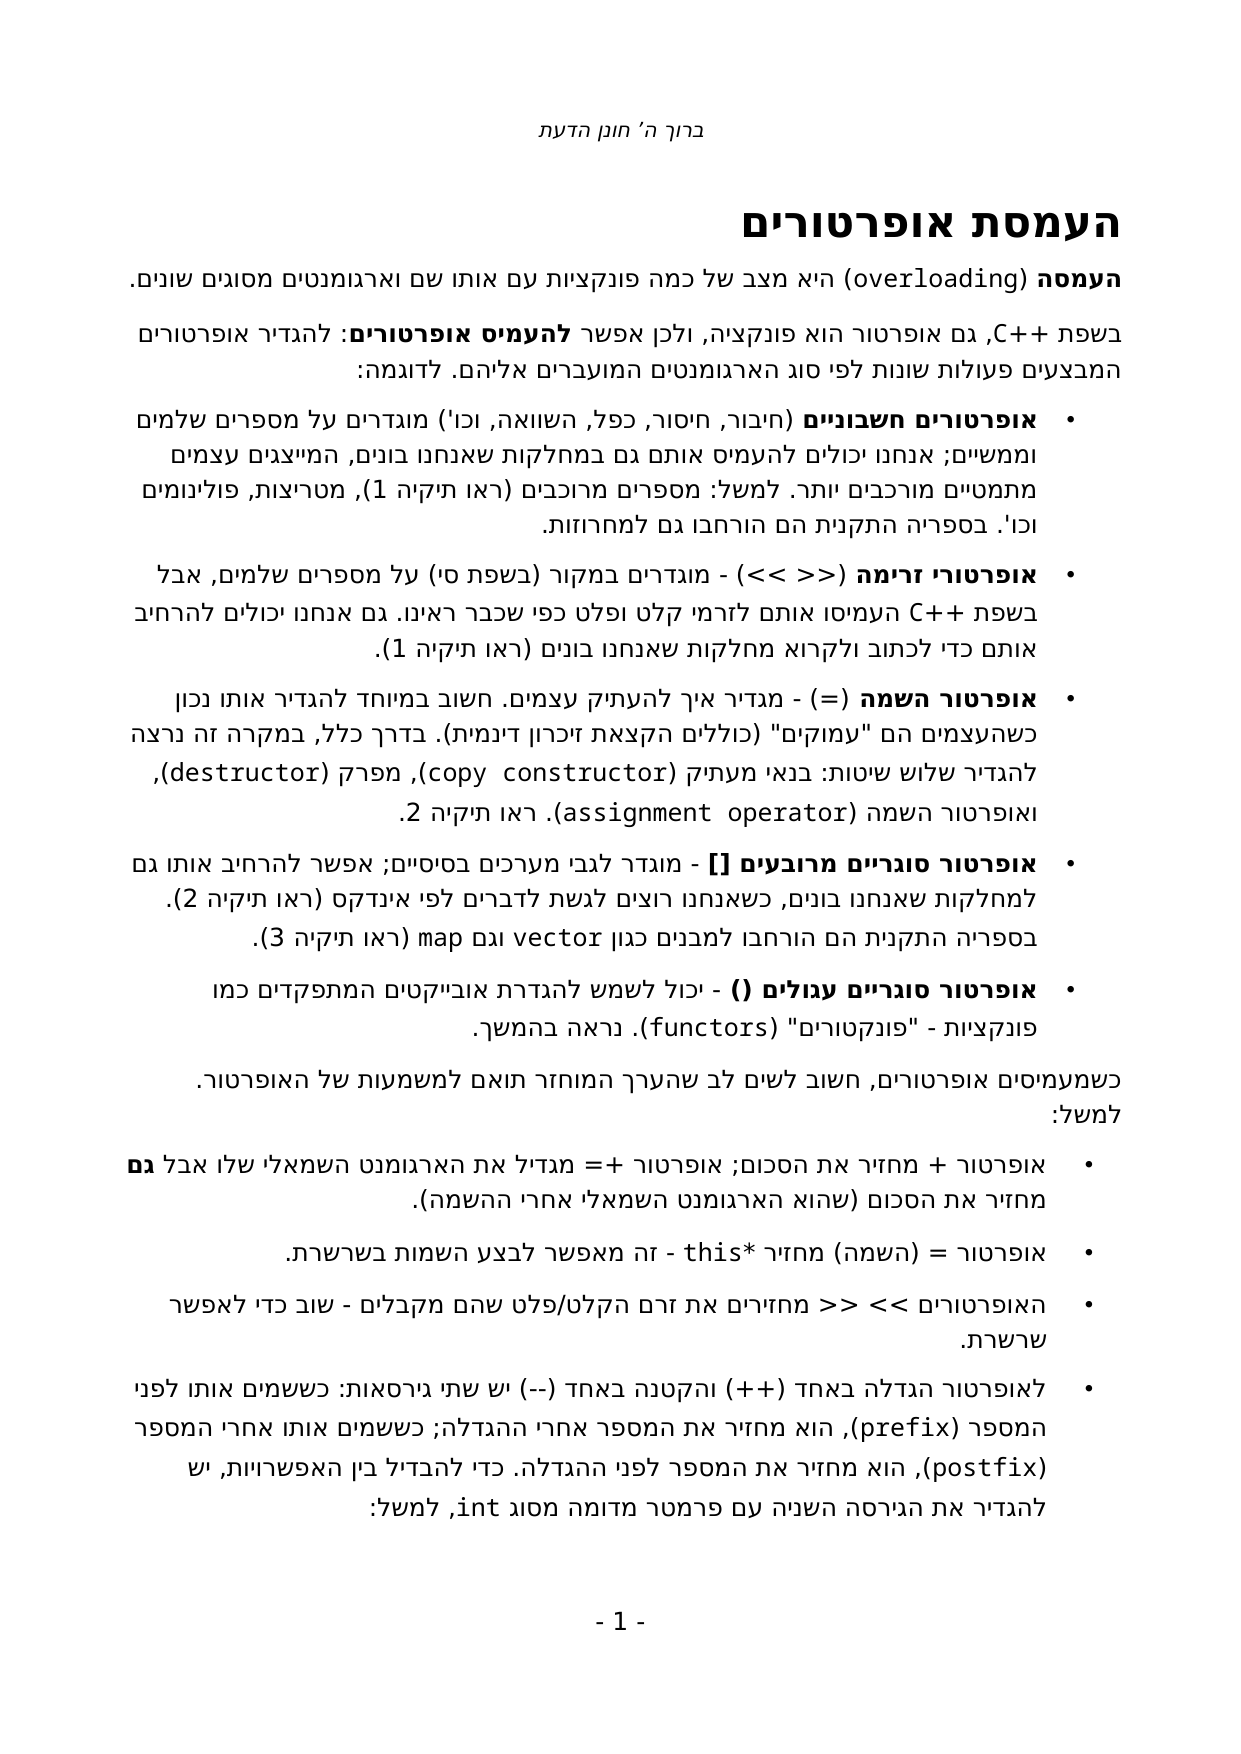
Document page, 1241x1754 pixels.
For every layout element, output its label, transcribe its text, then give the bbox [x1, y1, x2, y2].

list אופרטור + מחזיר את הסכום; אופרטור += מגדיל את הארגומנט השמאלי שלו אבל גם מחזיר את הסכום (שהוא הארגומנט השמאלי אחרי ההשמה). [118, 1150, 1084, 1214]
list אופרטור השמה (=) - מגדיר איך להעתיק עצמים. חשוב במיוחד להגדיר אותו נכון כשהעצמים הם "עמוקים" (כוללים הקצאת זיכרון דינמית). בדרך כלל, במקרה זה נרצה להגדיר שלוש שיטות: בנאי מעתיק (copy constructor), מפרק (destructor), ואופרטור השמה (assignment operator). ראו תיקיה 2. [118, 684, 1076, 828]
text בשפת ++C, גם אופרטור הוא פונקציה, ולכן אפשר להעמיס אופרטורים: להגדיר אופרטורים המבצעים פעולות שונות לפי סוג הארגומנטים המועברים אליהם. לדוגמה: [118, 316, 1122, 385]
list אופרטורי זרימה (<< >>) - מוגדרים במקור (בשפת סי) על מספרים שלמים, אבל בשפת ++C העמיסו אותם לזרמי קלט ופלט כפי שכבר ראינו. גם אנחנו יכולים להרחיב אותם כדי לכתוב ולקרוא מחלקות שאנחנו בונים (ראו תיקיה 1). [118, 560, 1076, 664]
list אופרטור סוגריים מרובעים [] - מוגדר לגבי מערכים בסיסיים; אפשר להרחיב אותו גם למחלקות שאנחנו בונים, כשאנחנו רוצים לגשת לדברים לפי אינדקס (ראו תיקיה 2). בספריה התקנית הם הורחבו למבנים כגון vector וגם map (ראו תיקיה 3). [118, 849, 1076, 954]
text העמסה (overloading) היא מצב של כמה פונקציות עם אותו שם וארגומנטים מסוגים שונים. [118, 260, 1122, 294]
list אופרטורים חשבוניים (חיבור, חיסור, כפל, השוואה, וכו') מוגדרים על מספרים שלמים וממשיים; אנחנו יכולים להעמיס אותם גם במחלקות שאנחנו בונים, המייצגים עצמים מתמטיים מורכבים יותר. למשל: מספרים מרוכבים (ראו תיקיה 1), מטריצות, פולינומים וכו'. בספריה התקנית הם הורחבו גם למחרוזות. [118, 405, 1076, 539]
list אופרטור סוגריים עגולים () - יכול לשמש להגדרת אובייקטים המתפקדים כמו פונקציות - "פונקטורים" (functors). נראה בהמשך. [118, 975, 1076, 1044]
text כשמעמיסים אופרטורים, חשוב לשים לב שהערך המוחזר תואם למשמעות של האופרטור. למשל: [118, 1065, 1122, 1129]
list אופרטור = (השמה) מחזיר *this - זה מאפשר לבצע השמות בשרשרת. [118, 1234, 1084, 1269]
list האופרטורים >> << מחזירים את זרם הקלט/פלט שהם מקבלים - שוב כדי לאפשר שרשרת. [118, 1290, 1084, 1354]
subtitle העמסת אופרטורים [118, 197, 1122, 248]
list לאופרטור הגדלה באחד (++) והקטנה באחד (--) יש שתי גירסאות: כששמים אותו לפני המספר (prefix), הוא מחזיר את המספר אחרי ההגדלה; כששמים אותו אחרי המספר (postfix), הוא מחזיר את המספר לפני ההגדלה. כדי להבדיל בין האפשרויות, יש להגדיר את הגירסה השניה עם פרמטר מדומה מסוג int, למשל: [118, 1374, 1084, 1523]
